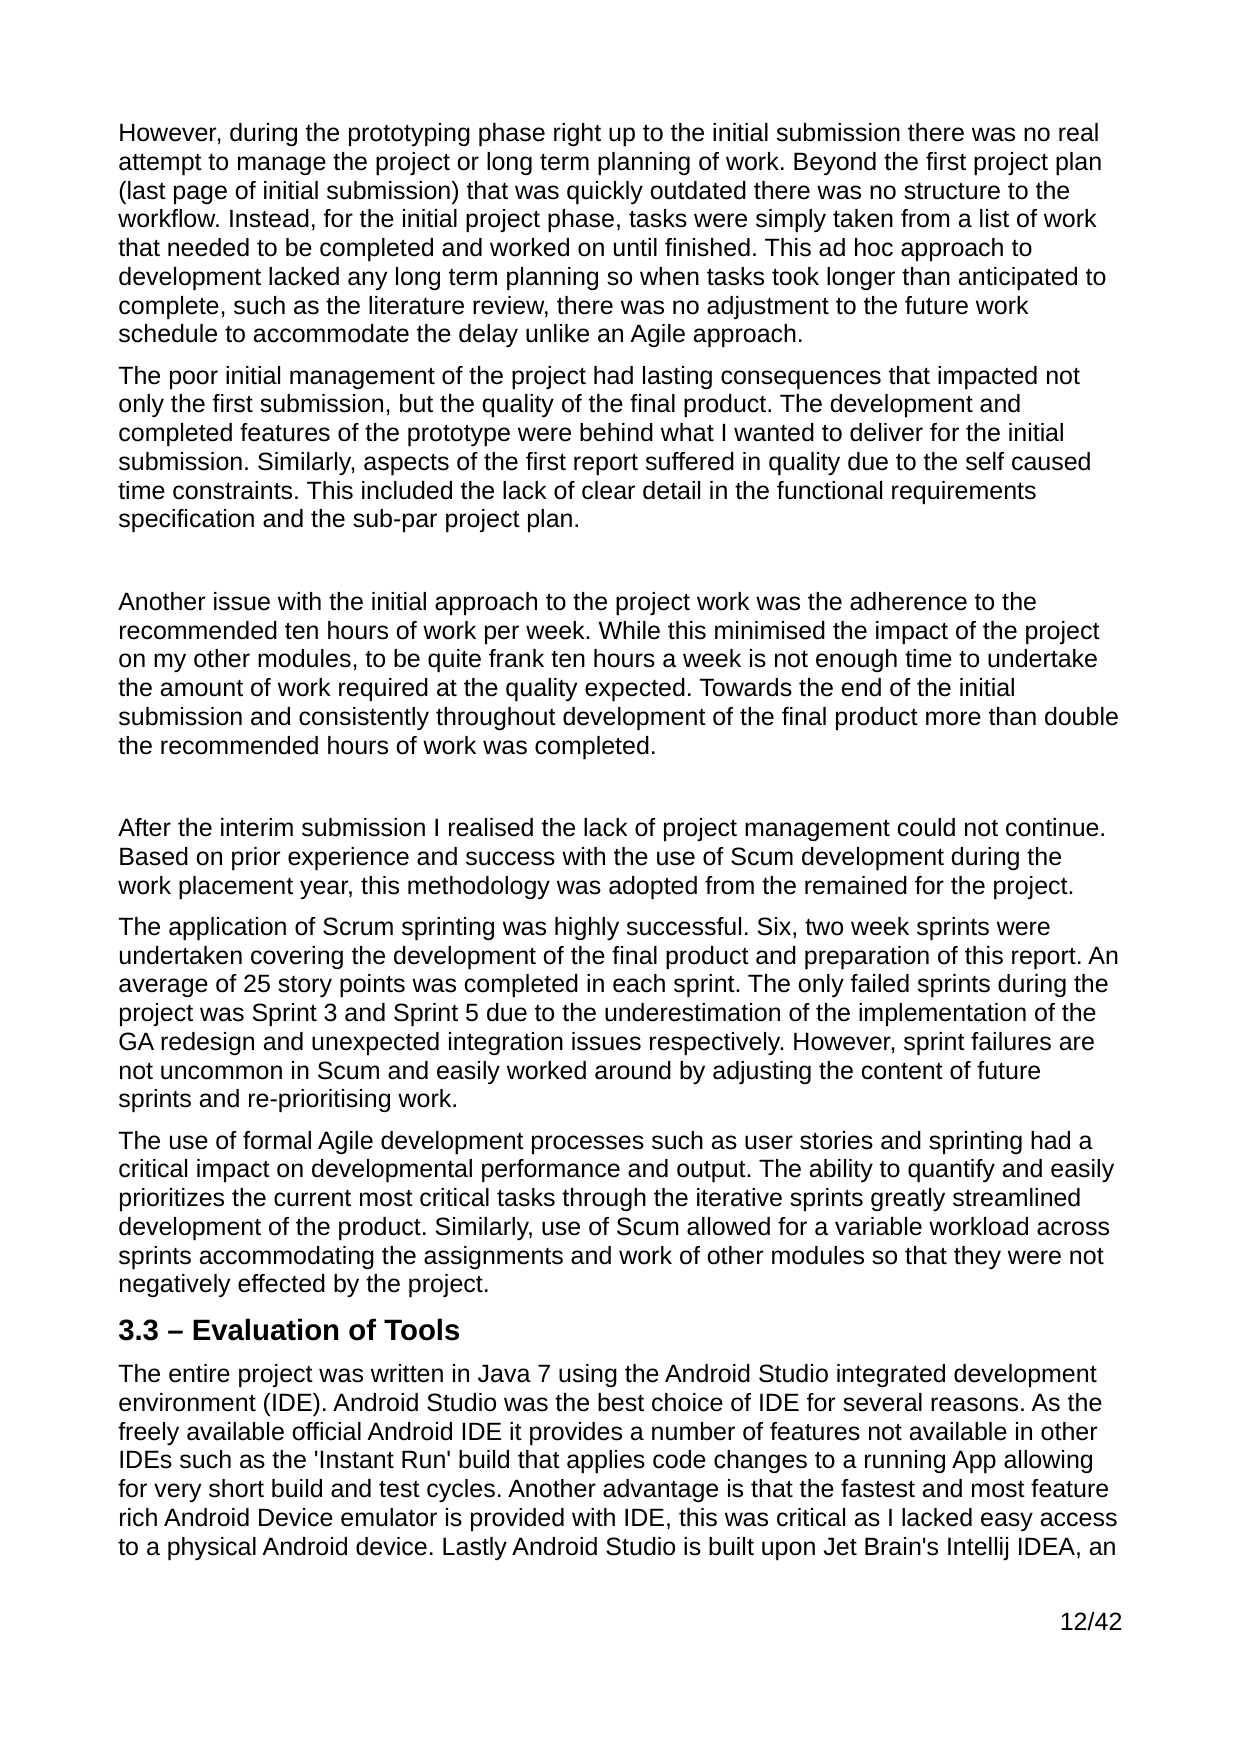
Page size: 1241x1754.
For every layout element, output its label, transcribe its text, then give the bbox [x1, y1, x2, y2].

text After the interim submission I realised the lack of project management could not continue. Based on prior experience and success with the use of Scum development during the work placement year, this methodology was adopted from the remained for the project. [118, 813, 1122, 899]
text The application of Scrum sprinting was highly successful. Six, two week sprints were undertaken covering the development of the final product and preparation of this report. An average of 25 story points was completed in each sprint. The only failed sprints during the project was Sprint 3 and Sprint 5 due to the underestimation of the implementation of the GA redesign and unexpected integration issues respectively. However, sprint failures are not uncommon in Scum and easily worked around by adjusting the content of future sprints and re-prioritising work. [118, 912, 1122, 1113]
text Another issue with the initial approach to the project work was the adherence to the recommended ten hours of work per week. While this minimised the impact of the project on my other modules, to be quite frank ten hours a week is not enough time to undertake the amount of work required at the quality expected. Towards the end of the initial submission and consistently throughout development of the final product more than double the recommended hours of work was completed. [118, 587, 1122, 759]
text The entire project was written in Java 7 using the Android Studio integrated development environment (IDE). Android Studio was the best choice of IDE for several reasons. As the freely available official Android IDE it provides a number of features not available in other IDEs such as the 'Instant Run' build that applies code changes to a running App allowing for very short build and test cycles. Another advantage is that the fastest and most feature rich Android Device emulator is provided with IDE, this was critical as I lacked easy access to a physical Android device. Lastly Android Studio is built upon Jet Brain's Intellij IDEA, an [118, 1359, 1122, 1560]
text The use of formal Agile development processes such as user stories and sprinting had a critical impact on developmental performance and output. The ability to quantify and easily prioritizes the current most critical tasks through the iterative sprints greatly streamlined development of the product. Similarly, use of Scum allowed for a variable workload across sprints accommodating the assignments and work of other modules so that they were not negatively effected by the project. [118, 1126, 1122, 1298]
text However, during the prototyping phase right up to the initial submission there was no real attempt to manage the project or long term planning of work. Beyond the first project plan (last page of initial submission) that was quickly outdated there was no structure to the workflow. Instead, for the initial project phase, tasks were simply taken from a list of work that needed to be completed and worked on until finished. This ad hoc approach to development lacked any long term planning so when tasks took longer than anticipated to complete, such as the literature review, there was no adjustment to the future work schedule to accommodate the delay unlike an Agile approach. [118, 118, 1122, 348]
subtitle 3.3 – Evaluation of Tools [118, 1313, 1122, 1346]
text The poor initial management of the project had lasting consequences that impacted not only the first submission, but the quality of the final product. The development and completed features of the prototype were behind what I wanted to deliver for the initial submission. Similarly, aspects of the first report suffered in quality due to the self caused time constraints. This included the lack of clear detail in the functional requirements specification and the sub-par project plan. [118, 361, 1122, 533]
